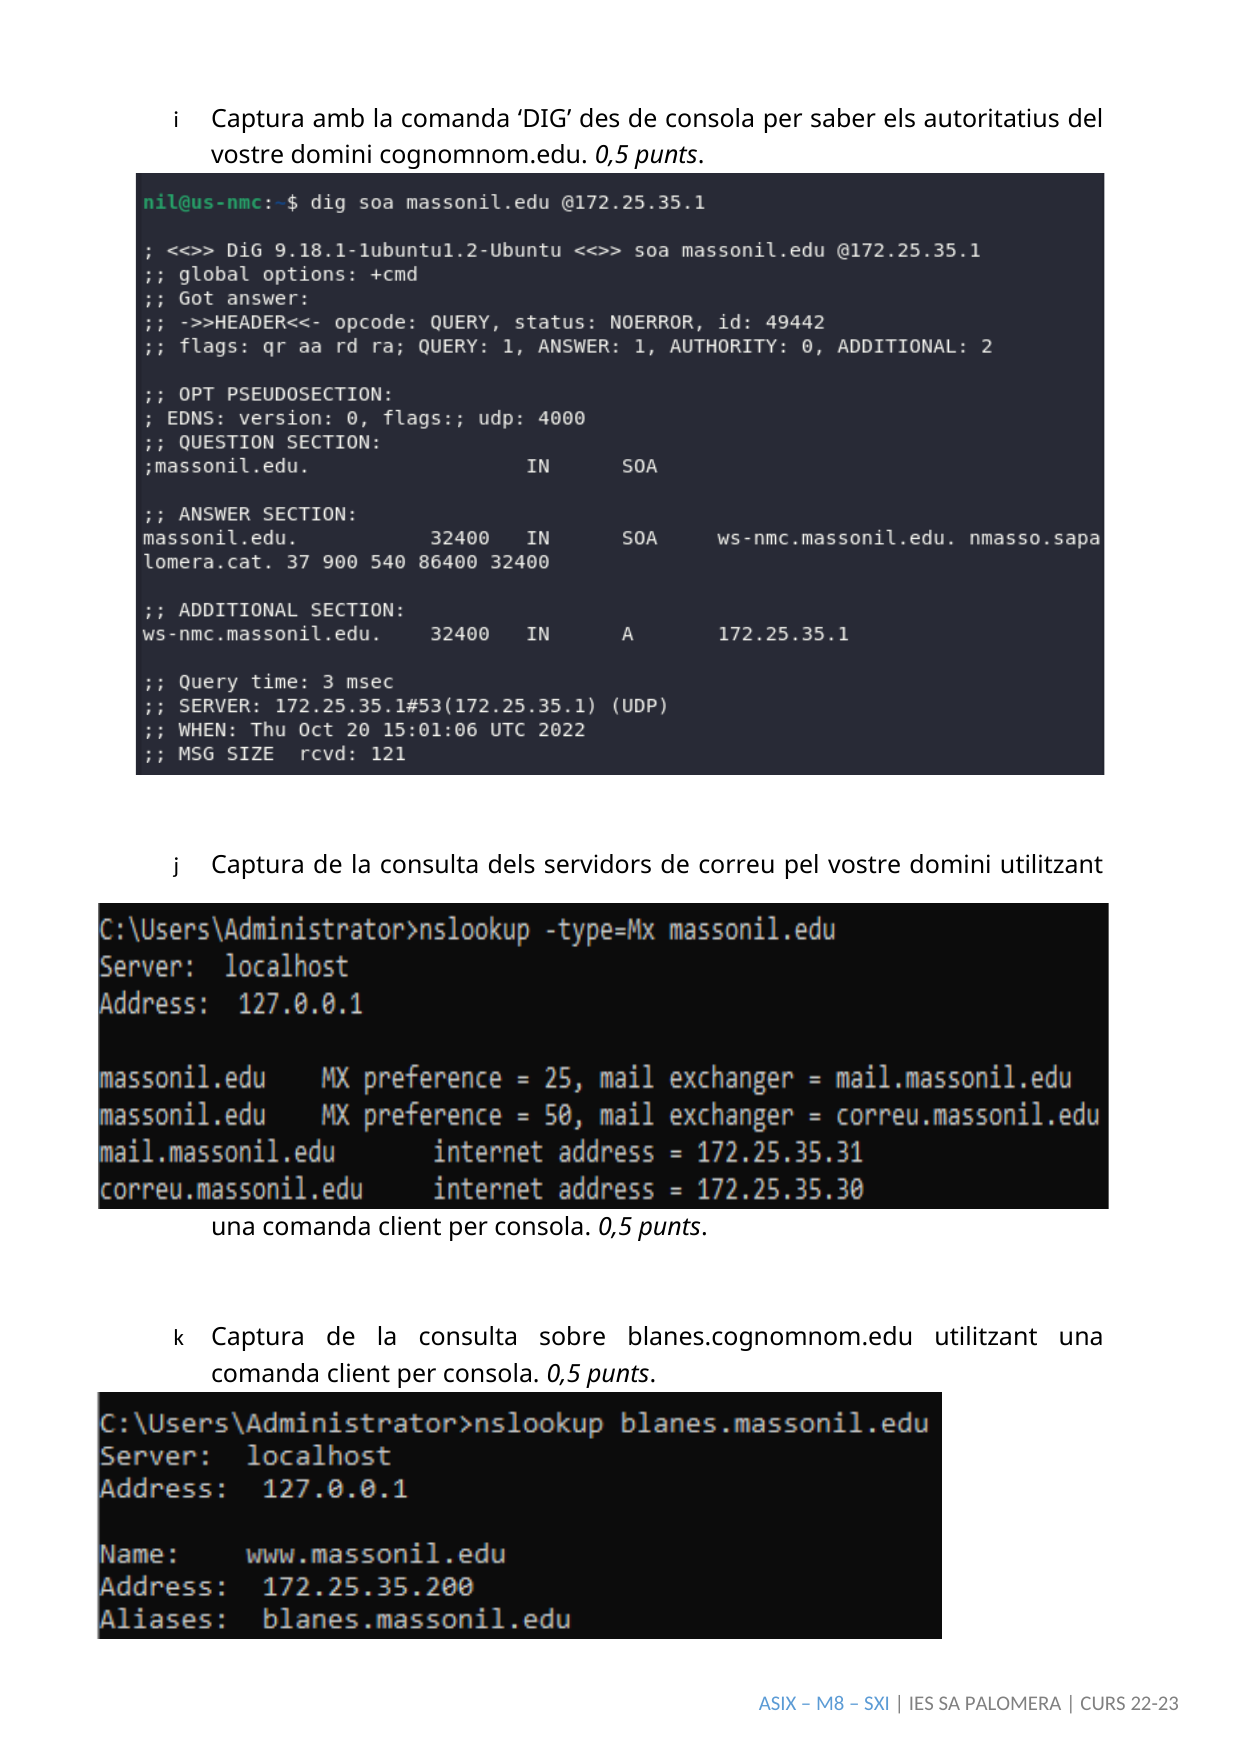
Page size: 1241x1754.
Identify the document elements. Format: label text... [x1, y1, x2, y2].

picture [98, 903, 1109, 1209]
picture [135, 173, 1105, 775]
list Captura de la consulta sobre blanes.cognomnom.edu utilitzant una comanda client per consola. 0,5 punts. [173, 1319, 1104, 1390]
list una comanda client per consola. 0,5 punts. [173, 1209, 1104, 1243]
list Captura amb la comanda ‘DIG’ des de consola per saber els autoritatius del vostre domini cognomnom.edu. 0,5 punts. [173, 100, 1104, 171]
picture [96, 1392, 942, 1639]
list Captura de la consulta dels servidors de correu pel vostre domini utilitzant [173, 846, 1104, 903]
